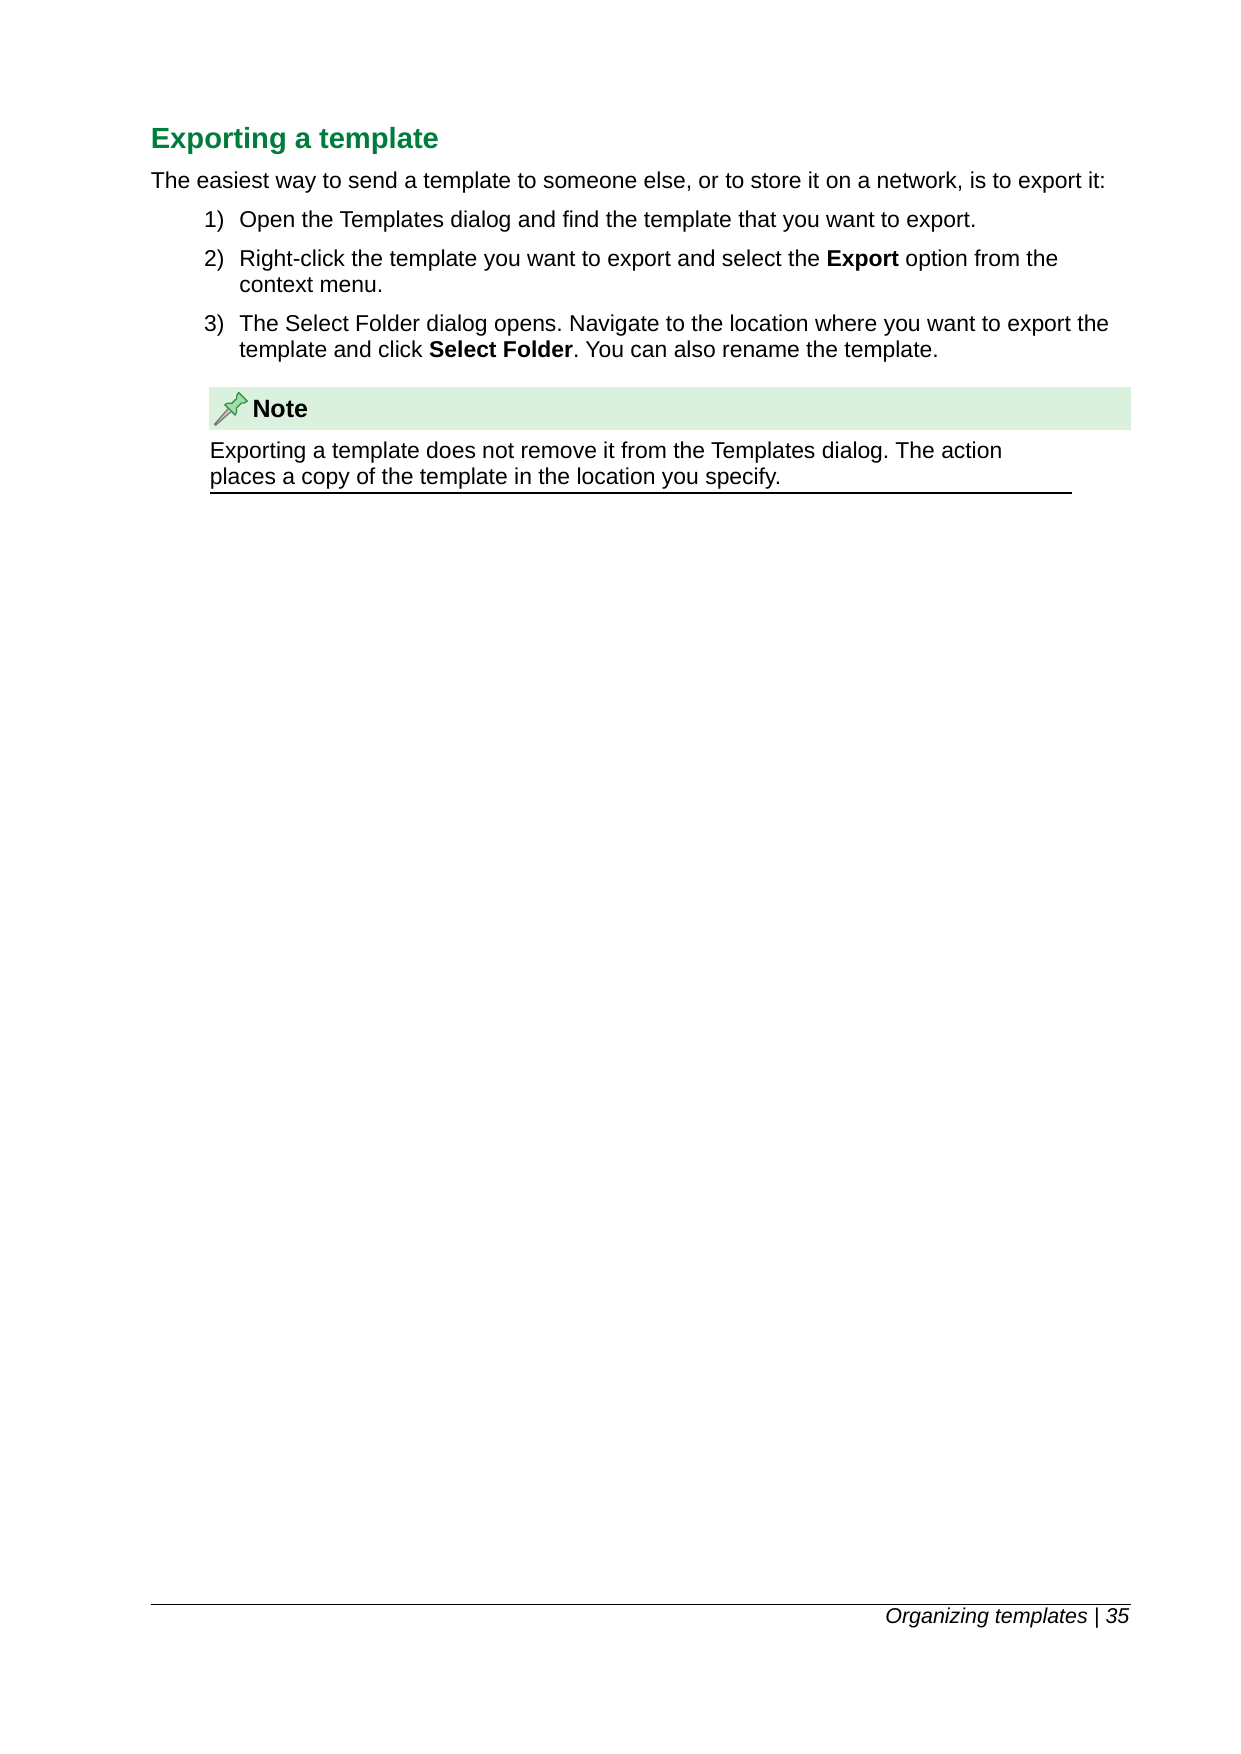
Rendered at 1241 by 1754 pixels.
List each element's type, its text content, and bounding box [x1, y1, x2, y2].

text Exporting a template does not remove it from the Templates dialog. The action places a copy of the template in the location you specify. [209, 437, 1072, 494]
subtitle Exporting a template [151, 121, 1131, 154]
subtitle Note [209, 387, 1131, 430]
list The Select Folder dialog opens. Navigate to the location where you want to export the template and click Select Folder. You can also rename the template. [224, 310, 1131, 363]
list Right-click the template you want to export and select the Export option from the context menu. [224, 245, 1131, 297]
list Open the Templates dialog and find the template that you want to export. [224, 206, 1131, 232]
list The easiest way to send a template to someone else, or to store it on a network, is to export it: [151, 167, 1131, 193]
